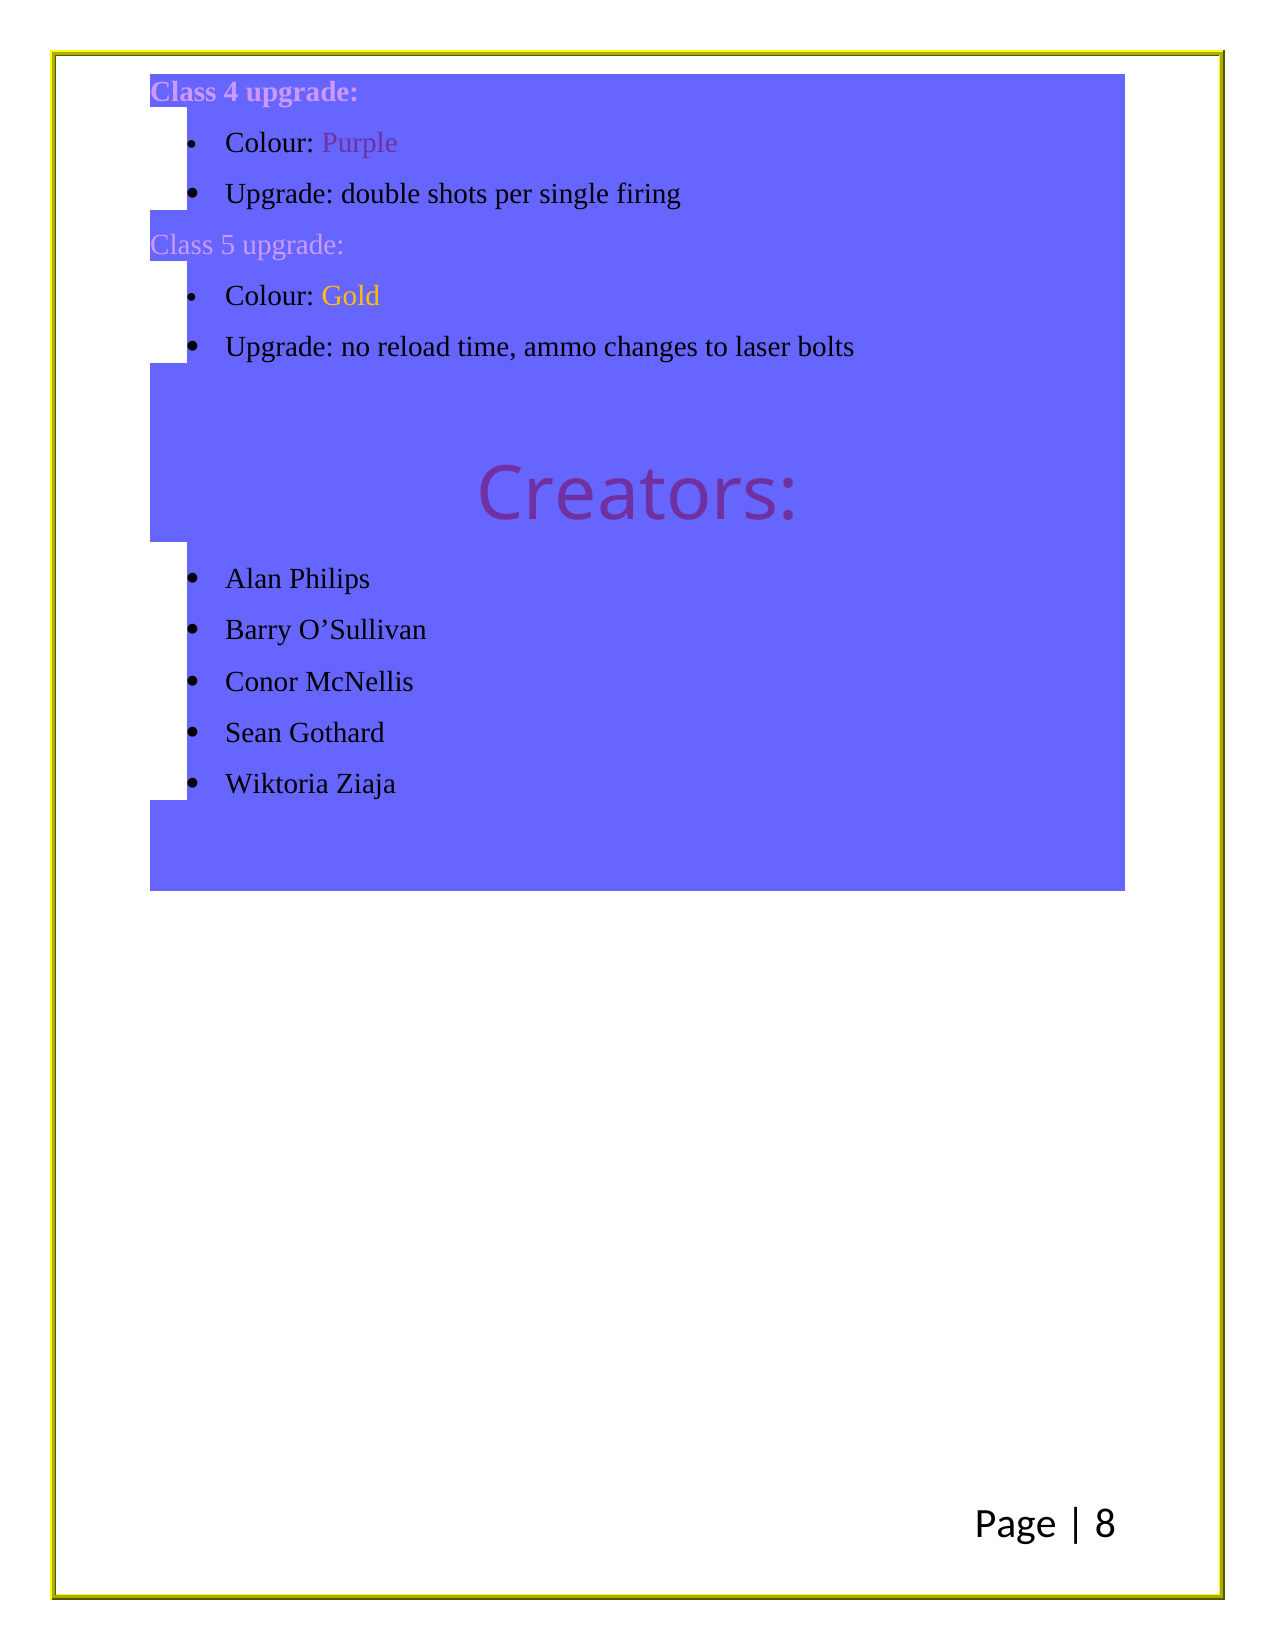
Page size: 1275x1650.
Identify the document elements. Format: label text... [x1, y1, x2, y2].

list Colour: Purple [187, 125, 1125, 158]
text Class 5 upgrade: [150, 227, 1125, 261]
list Conor McNellis [187, 664, 1125, 697]
text Creators: [150, 439, 1125, 542]
list Upgrade: double shots per single firing [187, 176, 1125, 210]
list Wiktoria Ziaja [187, 766, 1125, 800]
text Class 4 upgrade: [150, 74, 1125, 107]
list Upgrade: no reload time, ammo changes to laser bolts [187, 329, 1125, 363]
list Sean Gothard [187, 715, 1125, 749]
list Alan Philips [187, 561, 1125, 595]
list Colour: Gold [187, 278, 1125, 312]
list Barry O’Sullivan [187, 612, 1125, 646]
